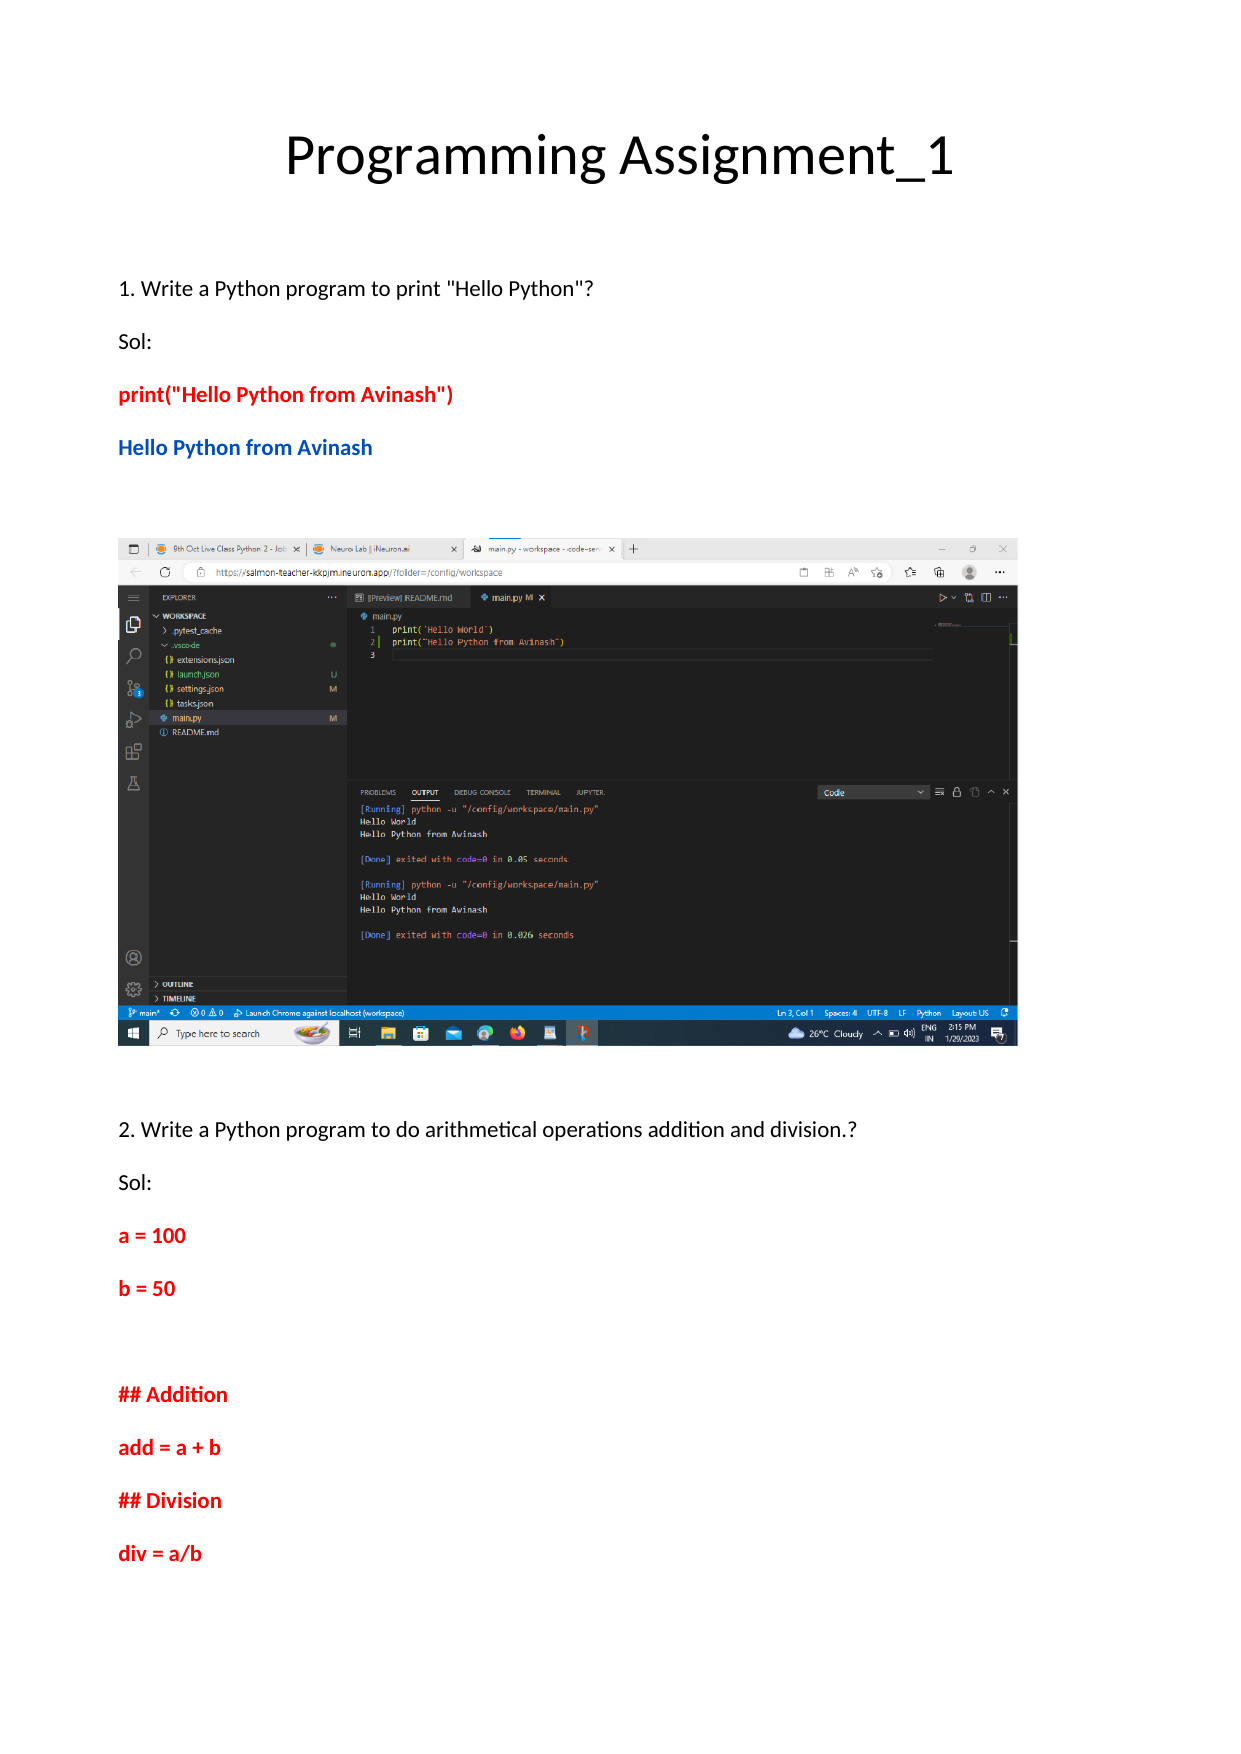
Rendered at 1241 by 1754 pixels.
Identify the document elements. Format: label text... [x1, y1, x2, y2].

text Sol: [118, 327, 1122, 355]
text Hello Python from Avinash [118, 433, 1122, 461]
text add = a + b [118, 1433, 1122, 1461]
text div = a/b [118, 1539, 1122, 1567]
text a = 100 [118, 1221, 1122, 1249]
text 2. Write a Python program to do arithmetical operations addition and division.? [118, 1115, 1122, 1143]
text print("Hello Python from Avinash") [118, 380, 1122, 408]
text ## Addition [118, 1380, 1122, 1408]
text ## Division [118, 1486, 1122, 1514]
text Programming Assignment_1 [118, 118, 1122, 189]
text 1. Write a Python program to print "Hello Python"? [118, 274, 1122, 302]
text Sol: [118, 1168, 1122, 1196]
text b = 50 [118, 1274, 1122, 1302]
